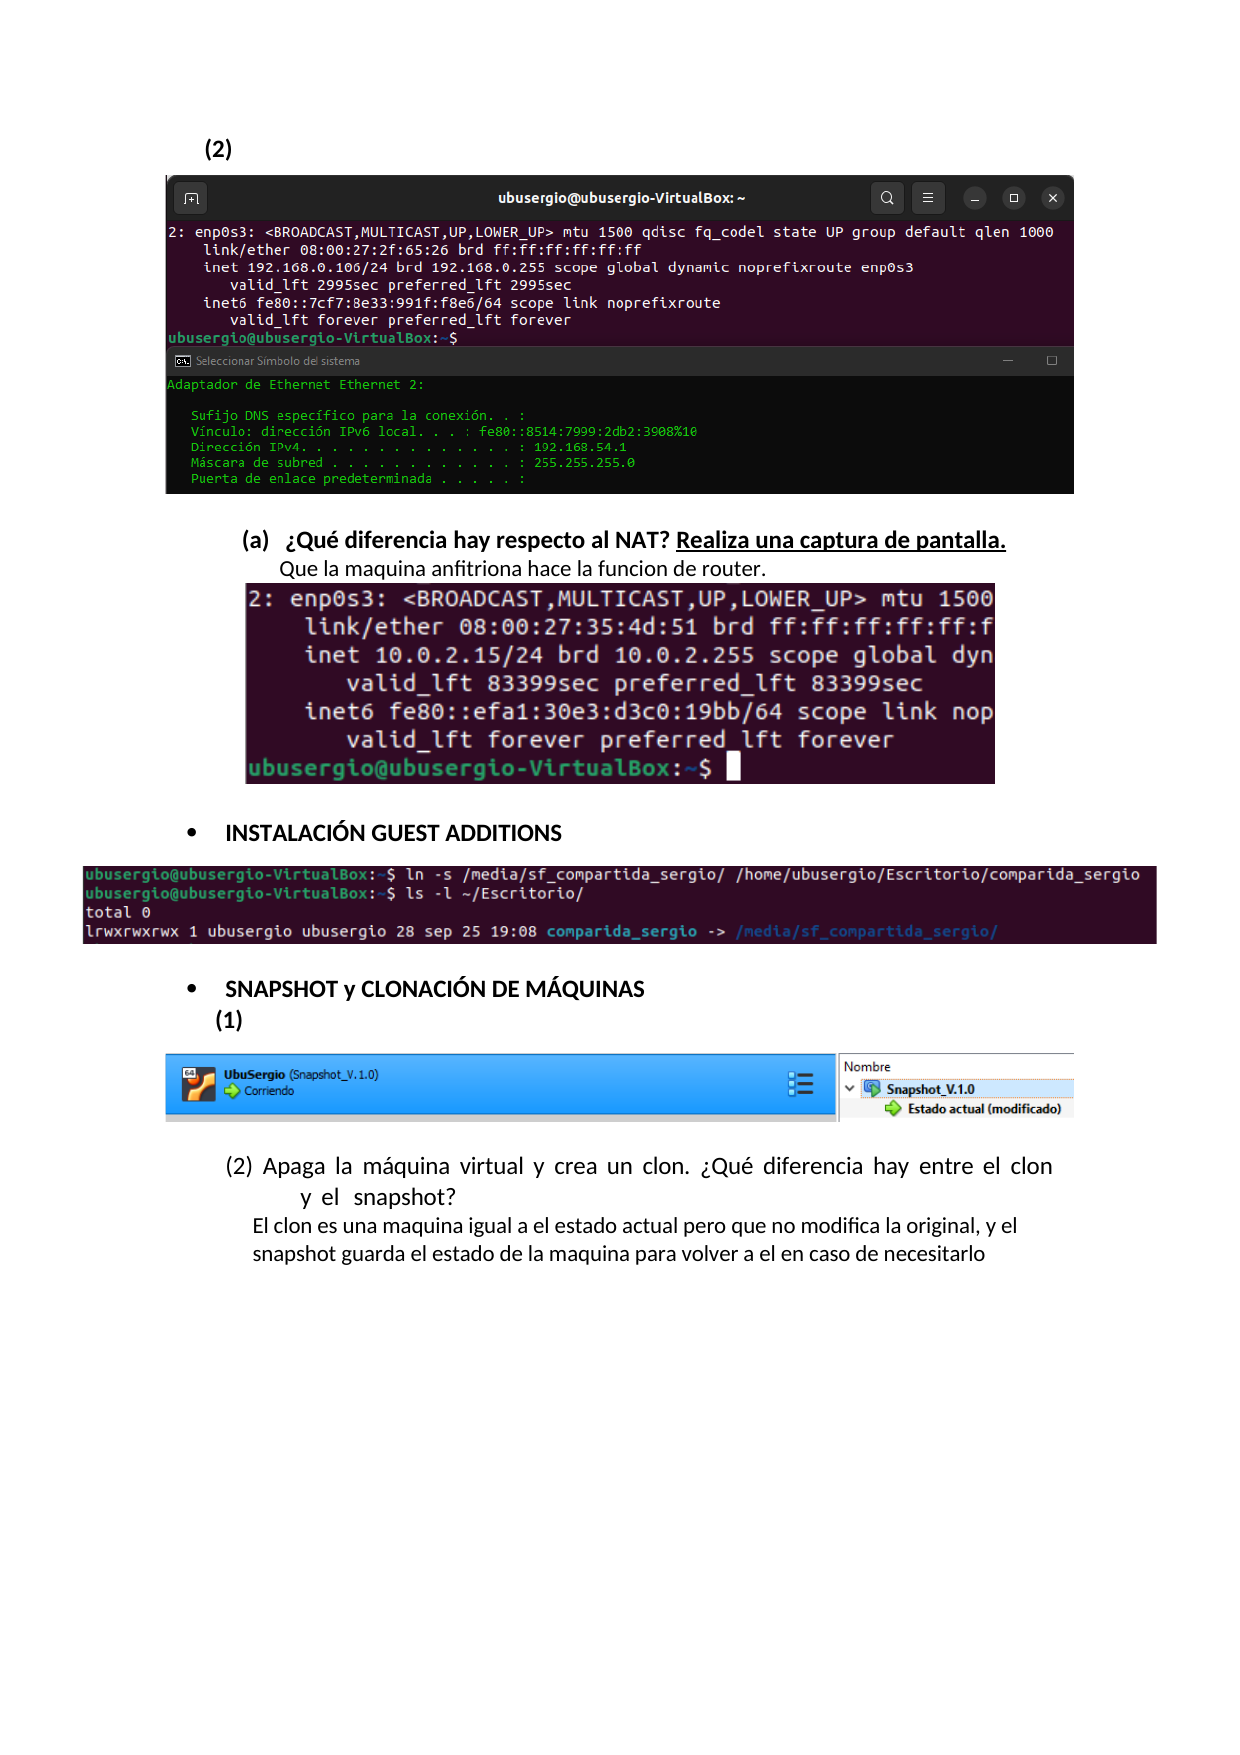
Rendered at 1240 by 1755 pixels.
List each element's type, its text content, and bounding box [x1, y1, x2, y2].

list Que la maquina anfitriona hace la funcion de router. [242, 554, 1075, 582]
list SNAPSHOT y CLONACIÓN DE MÁQUINAS [187, 973, 1075, 1003]
list ¿Qué diferencia hay respecto al NAT? Realiza una captura de pantalla. [242, 524, 1075, 554]
list Apaga la máquina virtual y crea un clon. ¿Qué diferencia hay entre el clon y el snapshot? [225, 1150, 1062, 1211]
picture [165, 175, 1074, 494]
picture [82, 866, 1157, 944]
list El clon es una maquina igual a el estado actual pero que no modifica la original, y el snapshot guarda el estado de la maquina para volver a el en caso de necesitarlo [215, 1211, 1075, 1267]
picture [245, 583, 995, 784]
list INSTALACIÓN GUEST ADDITIONS [187, 818, 1075, 848]
picture [165, 1053, 1074, 1122]
